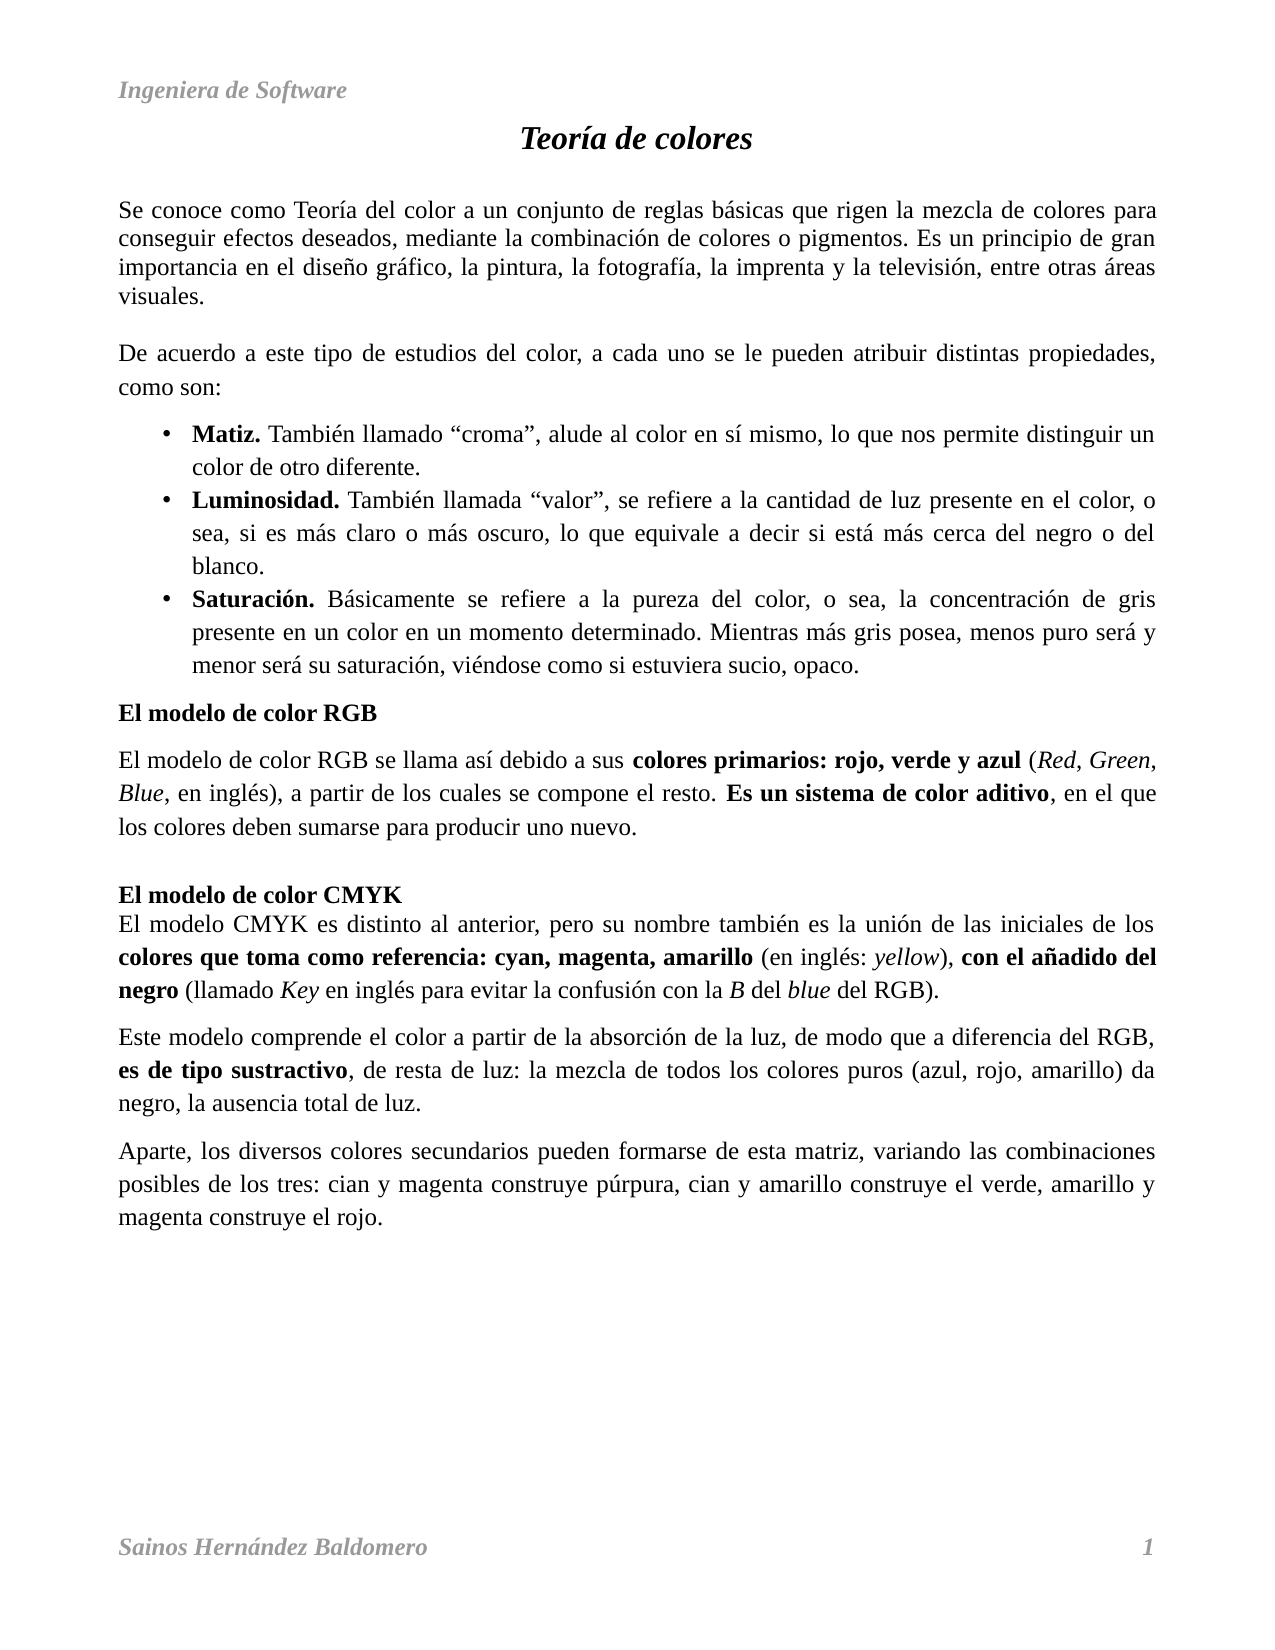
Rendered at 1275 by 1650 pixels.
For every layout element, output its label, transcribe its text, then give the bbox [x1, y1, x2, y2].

text El modelo de color RGB se llama así debido a sus colores primarios: rojo, verde y azul (Red, Green, Blue, en inglés), a partir de los cuales se compone el resto. Es un sistema de color aditivo, en el que los colores deben sumarse para producir uno nuevo. [118, 746, 1157, 840]
text Se conoce como Teoría del color a un conjunto de reglas básicas que rigen la mezcla de colores para conseguir efectos deseados, mediante la combinación de colores o pigmentos. Es un principio de gran importancia en el diseño gráfico, la pintura, la fotografía, la imprenta y la televisión, entre otras áreas visuales. [118, 195, 1157, 310]
subtitle El modelo de color CMYK [118, 880, 1157, 909]
text Este modelo comprende el color a partir de la absorción de la luz, de modo que a diferencia del RGB, es de tipo sustractivo, de resta de luz: la mezcla de todos los colores puros (azul, rojo, amarillo) da negro, la ausencia total de luz. [118, 1022, 1157, 1117]
text El modelo de color RGB [118, 698, 1157, 727]
text Teoría de colores [118, 118, 1157, 156]
text Aparte, los diversos colores secundarios pueden formarse de esta matriz, variando las combinaciones posibles de los tres: cian y magenta construye púrpura, cian y amarillo construye el verde, amarillo y magenta construye el rojo. [118, 1136, 1157, 1231]
list Saturación. Básicamente se refiere a la pureza del color, o sea, la concentración de gris presente en un color en un momento determinado. Mientras más gris posea, menos puro será y menor será su saturación, viéndose como si estuviera sucio, opaco. [162, 584, 1157, 679]
text El modelo CMYK es distinto al anterior, pero su nombre también es la unión de las iniciales de los colores que toma como referencia: cyan, magenta, amarillo (en inglés: yellow), con el añadido del negro (llamado Key en inglés para evitar la confusión con la B del blue del RGB). [118, 909, 1157, 1003]
list Matiz. También llamado “croma”, alude al color en sí mismo, lo que nos permite distinguir un color de otro diferente. [162, 419, 1157, 481]
text De acuerdo a este tipo de estudios del color, a cada uno se le pueden atribuir distintas propiedades, como son: [118, 338, 1157, 400]
list Luminosidad. También llamada “valor”, se refiere a la cantidad de luz presente en el color, o sea, si es más claro o más oscuro, lo que equivale a decir si está más cerca del negro o del blanco. [162, 485, 1157, 580]
